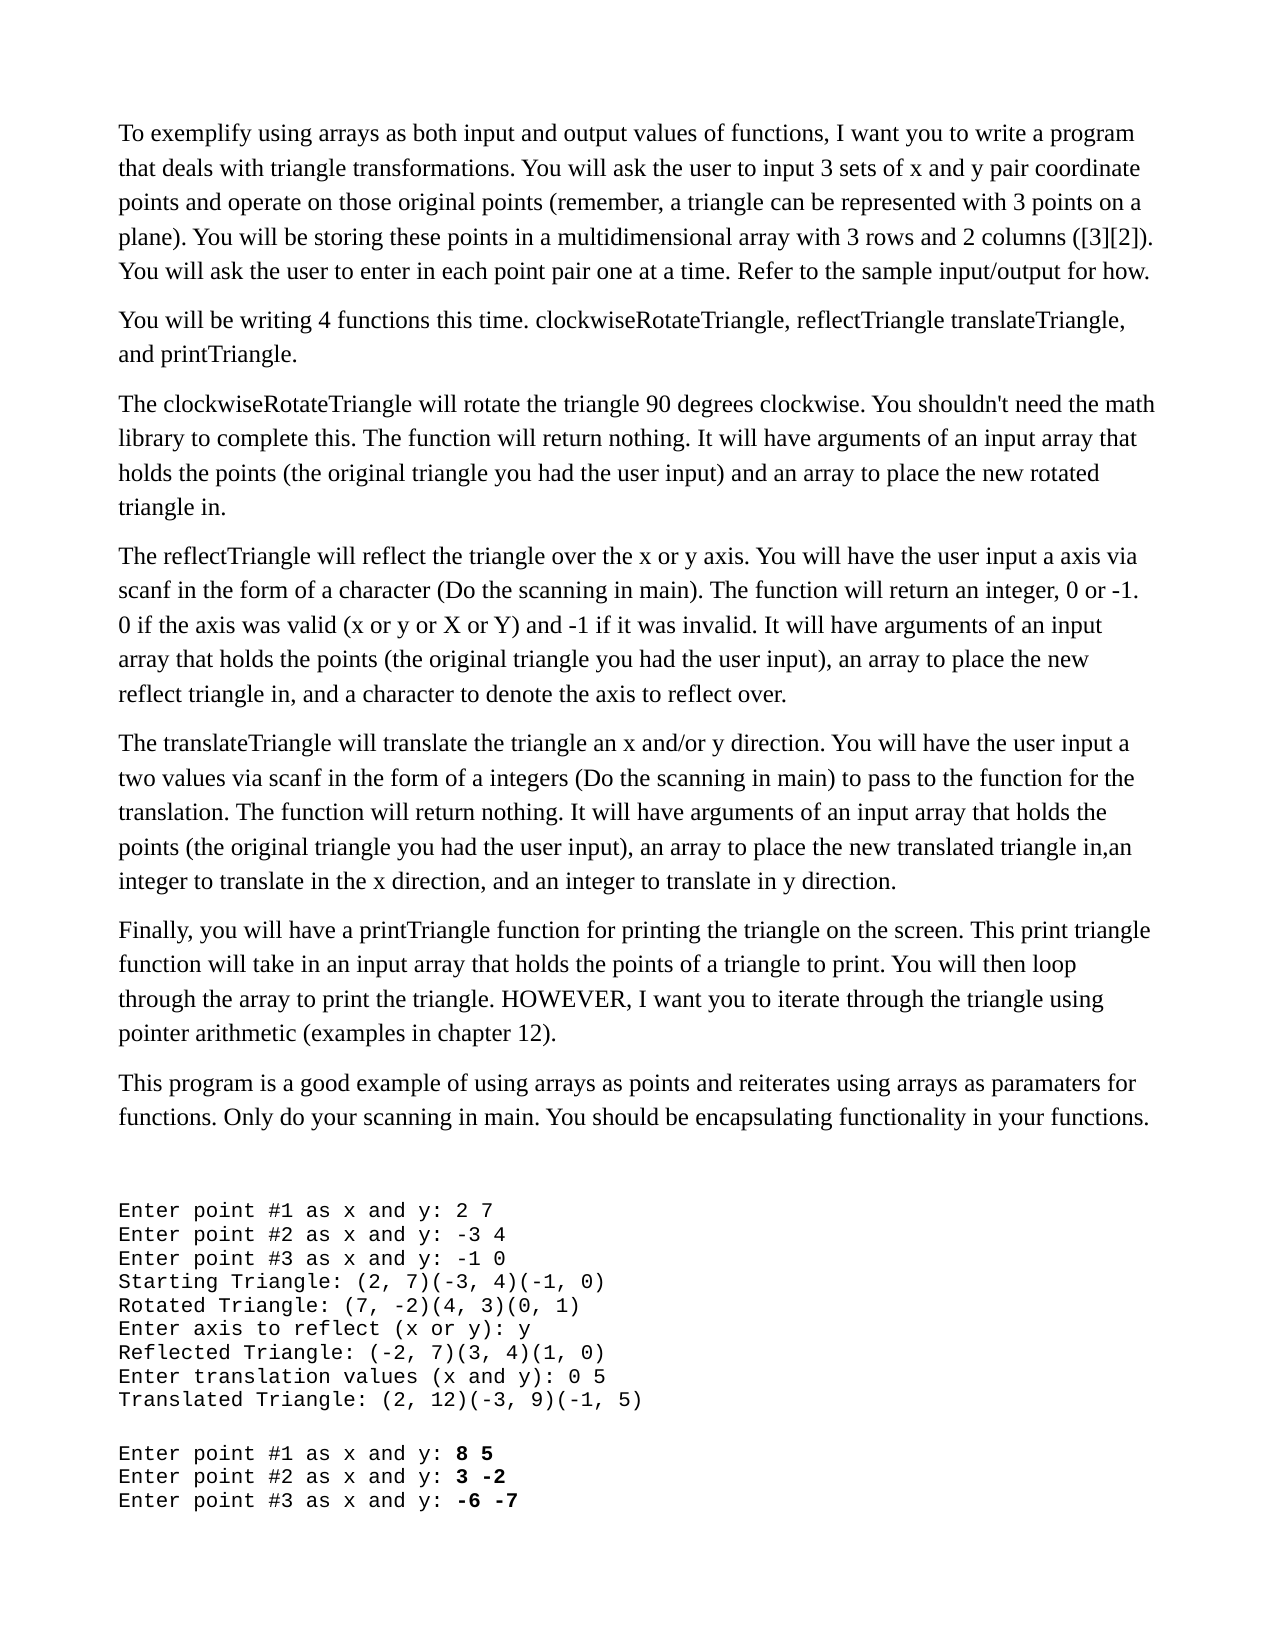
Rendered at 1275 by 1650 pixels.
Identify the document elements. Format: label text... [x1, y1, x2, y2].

text Reflected Triangle: (-2, 7)(3, 4)(1, 0) [118, 1342, 1157, 1366]
text This program is a good example of using arrays as points and reiterates using arrays as paramaters for functions. Only do your scanning in main. You should be encapsulating functionality in your functions. [118, 1068, 1157, 1131]
text Enter point #2 as x and y: -3 4 [118, 1224, 1157, 1247]
text Enter point #2 as x and y: 3 -2 [118, 1466, 1157, 1490]
text The clockwiseRotateTriangle will rotate the triangle 90 degrees clockwise. You shouldn't need the math library to complete this. The function will return nothing. It will have arguments of an input array that holds the points (the original triangle you had the user input) and an array to place the new rotated triangle in. [118, 389, 1157, 521]
text Translated Triangle: (2, 12)(-3, 9)(-1, 5) [118, 1389, 1157, 1413]
text The reflectTriangle will reflect the triangle over the x or y axis. You will have the user input a axis via scanf in the form of a character (Do the scanning in main). The function will return an integer, 0 or -1. 0 if the axis was valid (x or y or X or Y) and -1 if it was invalid. It will have arguments of an input array that holds the points (the original triangle you had the user input), an array to place the new reflect triangle in, and a character to denote the axis to reflect over. [118, 541, 1157, 708]
text The translateTriangle will translate the triangle an x and/or y direction. You will have the user input a two values via scanf in the form of a integers (Do the scanning in main) to pass to the function for the translation. The function will return nothing. It will have arguments of an input array that holds the points (the original triangle you had the user input), an array to place the new translated triangle in,an integer to translate in the x direction, and an integer to translate in y direction. [118, 728, 1157, 895]
text Starting Triangle: (2, 7)(-3, 4)(-1, 0) [118, 1271, 1157, 1295]
text To exemplify using arrays as both input and output values of functions, I want you to write a program that deals with triangle transformations. You will ask the user to input 3 sets of x and y pair coordinate points and operate on those original points (remember, a triangle can be represented with 3 points on a plane). You will be storing these points in a multidimensional array with 3 rows and 2 columns ([3][2]). You will ask the user to enter in each point pair one at a time. Refer to the sample input/output for how. [118, 118, 1157, 285]
text Enter point #3 as x and y: -6 -7 [118, 1490, 1157, 1513]
text Enter point #1 as x and y: 8 5 [118, 1442, 1157, 1466]
text Enter point #1 as x and y: 2 7 [118, 1200, 1157, 1224]
text Rotated Triangle: (7, -2)(4, 3)(0, 1) [118, 1295, 1157, 1318]
text Enter translation values (x and y): 0 5 [118, 1366, 1157, 1389]
text You will be writing 4 functions this time. clockwiseRotateTriangle, reflectTriangle translateTriangle, and printTriangle. [118, 305, 1157, 368]
text Finally, you will have a printTriangle function for printing the triangle on the screen. This print triangle function will take in an input array that holds the points of a triangle to print. You will then loop through the array to print the triangle. HOWEVER, I want you to iterate through the triangle using pointer arithmetic (examples in chapter 12). [118, 915, 1157, 1047]
text Enter point #3 as x and y: -1 0 [118, 1247, 1157, 1271]
text Enter axis to reflect (x or y): y [118, 1318, 1157, 1342]
